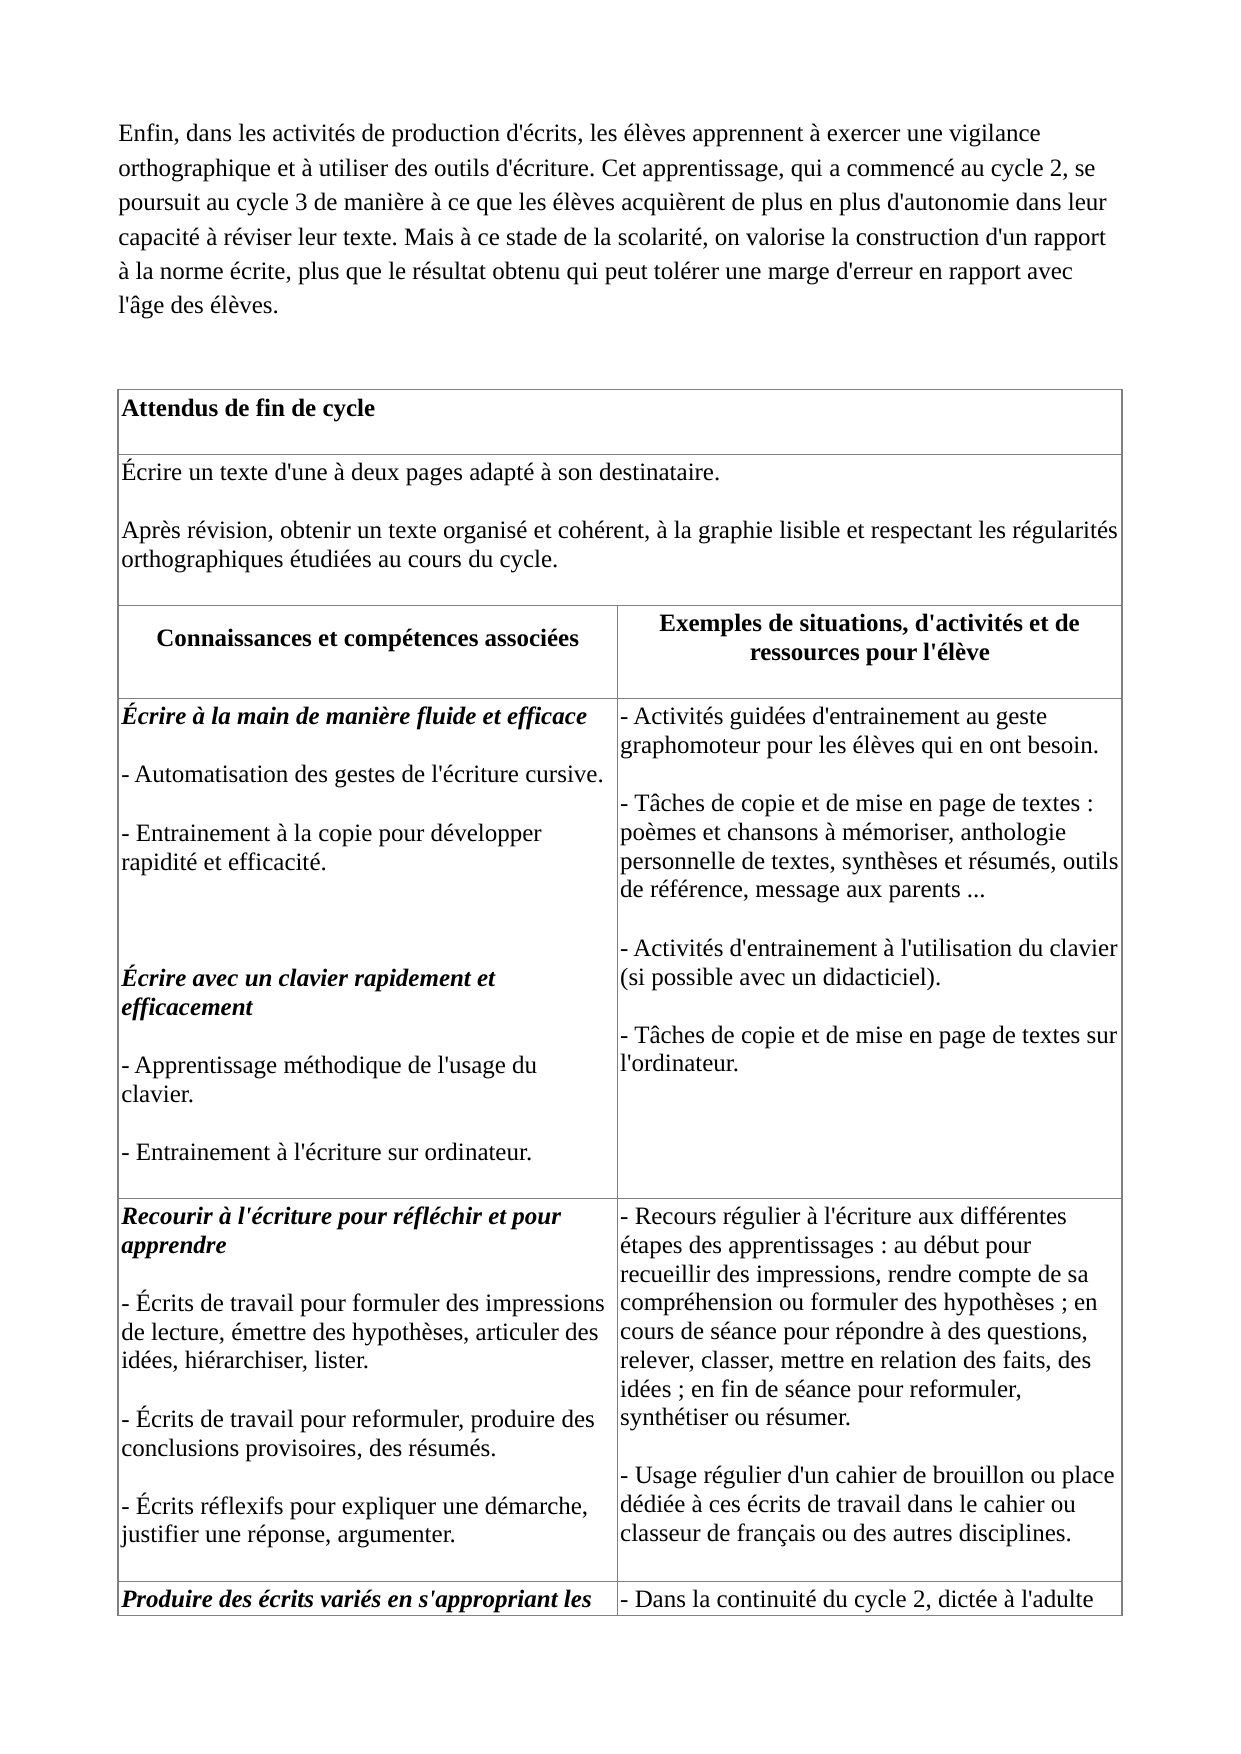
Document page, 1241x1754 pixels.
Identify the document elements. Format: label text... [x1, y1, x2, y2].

table_cell Écrire à la main de manière fluide et efficace - Automatisation des gestes de l'écriture cursive. - Entrainement à la copie pour développer rapidité et efficacité. Écrire avec un clavier rapidement et efficacement - Apprentissage méthodique de l'usage du clavier. - Entrainement à l'écriture sur ordinateur. [119, 699, 617, 1198]
table_cell Produire des écrits variés en s'appropriant les [119, 1582, 617, 1615]
table_header Attendus de fin de cycle [119, 390, 1121, 454]
text Enfin, dans les activités de production d'écrits, les élèves apprennent à exercer une vigilance orthographique et à utiliser des outils d'écriture. Cet apprentissage, qui a commencé au cycle 2, se poursuit au cycle 3 de manière à ce que les élèves acquièrent de plus en plus d'autonomie dans leur capacité à réviser leur texte. Mais à ce stade de la scolarité, on valorise la construction d'un rapport à la norme écrite, plus que le résultat obtenu qui peut tolérer une marge d'erreur en rapport avec l'âge des élèves. [118, 118, 1122, 319]
table_cell Exemples de situations, d'activités et de ressources pour l'élève [618, 606, 1121, 698]
table_cell - Activités guidées d'entrainement au geste graphomoteur pour les élèves qui en ont besoin. - Tâches de copie et de mise en page de textes : poèmes et chansons à mémoriser, anthologie personnelle de textes, synthèses et résumés, outils de référence, message aux parents ... - Activités d'entrainement à l'utilisation du clavier (si possible avec un didacticiel). - Tâches de copie et de mise en page de textes sur l'ordinateur. [618, 699, 1121, 1198]
table_cell - Dans la continuité du cycle 2, dictée à l'adulte [618, 1582, 1121, 1615]
table_cell Connaissances et compétences associées [119, 606, 617, 698]
table_cell Écrire un texte d'une à deux pages adapté à son destinataire. Après révision, obtenir un texte organisé et cohérent, à la graphie lisible et respectant les régularités orthographiques étudiées au cours du cycle. [119, 455, 1121, 605]
table_cell Recourir à l'écriture pour réfléchir et pour apprendre - Écrits de travail pour formuler des impressions de lecture, émettre des hypothèses, articuler des idées, hiérarchiser, lister. - Écrits de travail pour reformuler, produire des conclusions provisoires, des résumés. - Écrits réflexifs pour expliquer une démarche, justifier une réponse, argumenter. [119, 1199, 617, 1581]
table_cell - Recours régulier à l'écriture aux différentes étapes des apprentissages : au début pour recueillir des impressions, rendre compte de sa compréhension ou formuler des hypothèses ; en cours de séance pour répondre à des questions, relever, classer, mettre en relation des faits, des idées ; en fin de séance pour reformuler, synthétiser ou résumer. - Usage régulier d'un cahier de brouillon ou place dédiée à ces écrits de travail dans le cahier ou classeur de français ou des autres disciplines. [618, 1199, 1121, 1581]
